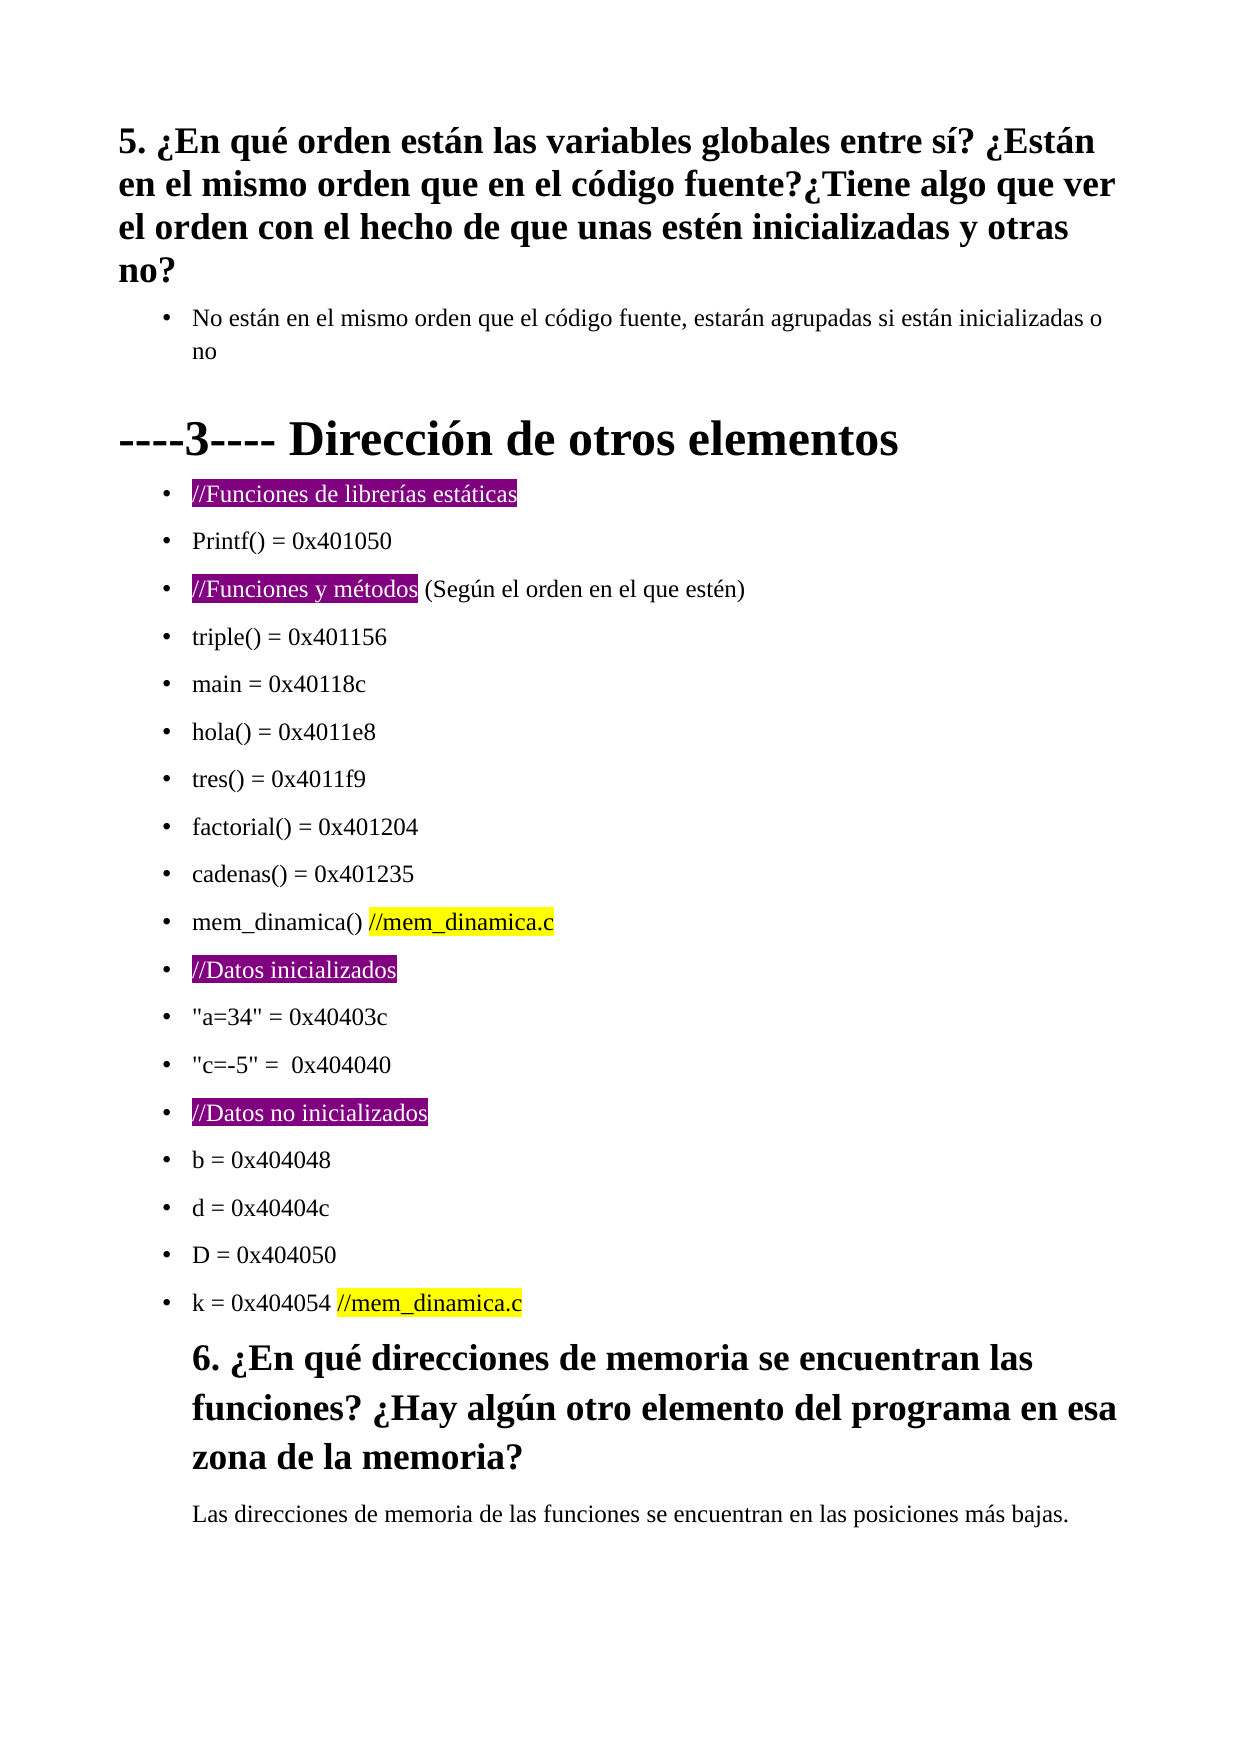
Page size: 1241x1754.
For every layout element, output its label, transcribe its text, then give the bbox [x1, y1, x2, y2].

list //Funciones y métodos (Según el orden en el que estén) [162, 574, 1122, 603]
list //Funciones de librerías estáticas [162, 479, 1122, 507]
list 6. ¿En qué direcciones de memoria se encuentran las funciones? ¿Hay algún otro elemento del programa en esa zona de la memoria? [162, 1336, 1122, 1478]
subtitle 5. ¿En qué orden están las variables globales entre sí? ¿Están en el mismo orden que en el código fuente?¿Tiene algo que ver el orden con el hecho de que unas estén inicializadas y otras no? [118, 118, 1122, 291]
list Las direcciones de memoria de las funciones se encuentran en las posiciones más bajas. [162, 1499, 1122, 1528]
list tres() = 0x4011f9 [162, 764, 1122, 793]
list cadenas() = 0x401235 [162, 859, 1122, 888]
list D = 0x404050 [162, 1240, 1122, 1269]
list hola() = 0x4011e8 [162, 717, 1122, 746]
list //Datos inicializados [162, 955, 1122, 983]
subtitle ----3---- Dirección de otros elementos [118, 409, 1122, 466]
list main = 0x40118c [162, 669, 1122, 698]
list "c=-5" = 0x404040 [162, 1050, 1122, 1079]
list //Datos no inicializados [162, 1098, 1122, 1126]
list No están en el mismo orden que el código fuente, estarán agrupadas si están inicializadas o no [162, 303, 1122, 365]
list b = 0x404048 [162, 1145, 1122, 1174]
list d = 0x40404c [162, 1193, 1122, 1222]
list triple() = 0x401156 [162, 622, 1122, 650]
list Printf() = 0x401050 [162, 526, 1122, 555]
list mem_dinamica() //mem_dinamica.c [162, 907, 1122, 936]
list factorial() = 0x401204 [162, 812, 1122, 841]
list k = 0x404054 //mem_dinamica.c [162, 1288, 1122, 1317]
list "a=34" = 0x40403c [162, 1002, 1122, 1031]
